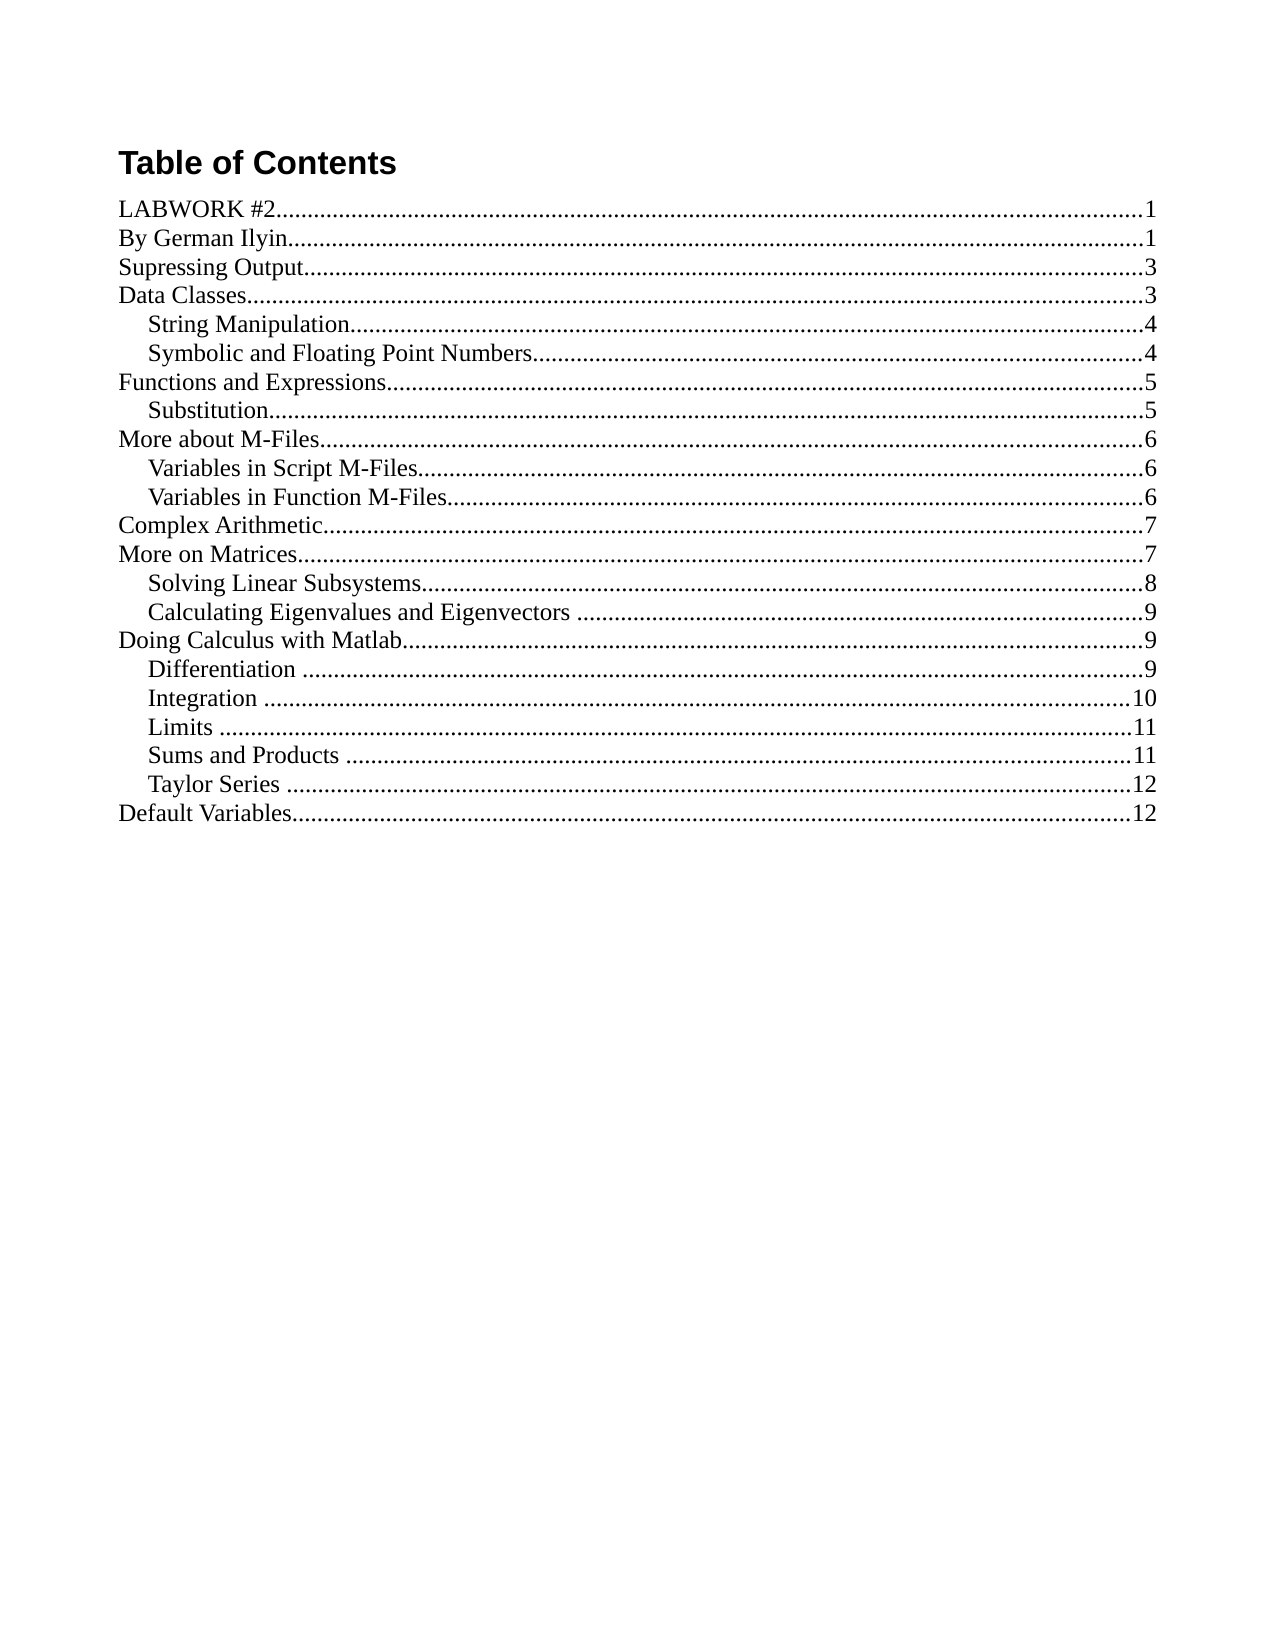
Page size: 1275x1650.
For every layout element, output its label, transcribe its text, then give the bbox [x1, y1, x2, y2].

text LABWORK #2 1 [118, 194, 1157, 223]
text Data Classes 3 [118, 280, 1157, 309]
text Default Variables 12 [118, 798, 1157, 827]
text By German Ilyin 1 [118, 223, 1157, 252]
text More on Matrices 7 [118, 539, 1157, 568]
text Variables in Function M-Files 6 [148, 482, 1157, 510]
text Taylor Series 12 [148, 769, 1157, 798]
text Calculating Eigenvalues and Eigenvectors 9 [148, 597, 1157, 625]
text Doing Calculus with Matlab 9 [118, 625, 1157, 654]
text Solving Linear Subsystems 8 [148, 568, 1157, 597]
text Differentiation 9 [148, 654, 1157, 683]
text Variables in Script M-Files 6 [148, 453, 1157, 482]
text More about M-Files 6 [118, 424, 1157, 453]
text Sums and Products 11 [148, 740, 1157, 769]
text Symbolic and Floating Point Numbers 4 [148, 338, 1157, 367]
text Complex Arithmetic 7 [118, 510, 1157, 539]
text Supressing Output 3 [118, 252, 1157, 280]
text Functions and Expressions 5 [118, 367, 1157, 395]
text Substitution 5 [148, 395, 1157, 424]
text Limits 11 [148, 712, 1157, 740]
text Integration 10 [148, 683, 1157, 712]
subtitle Table of Contents [118, 143, 1157, 182]
text String Manipulation 4 [148, 309, 1157, 338]
